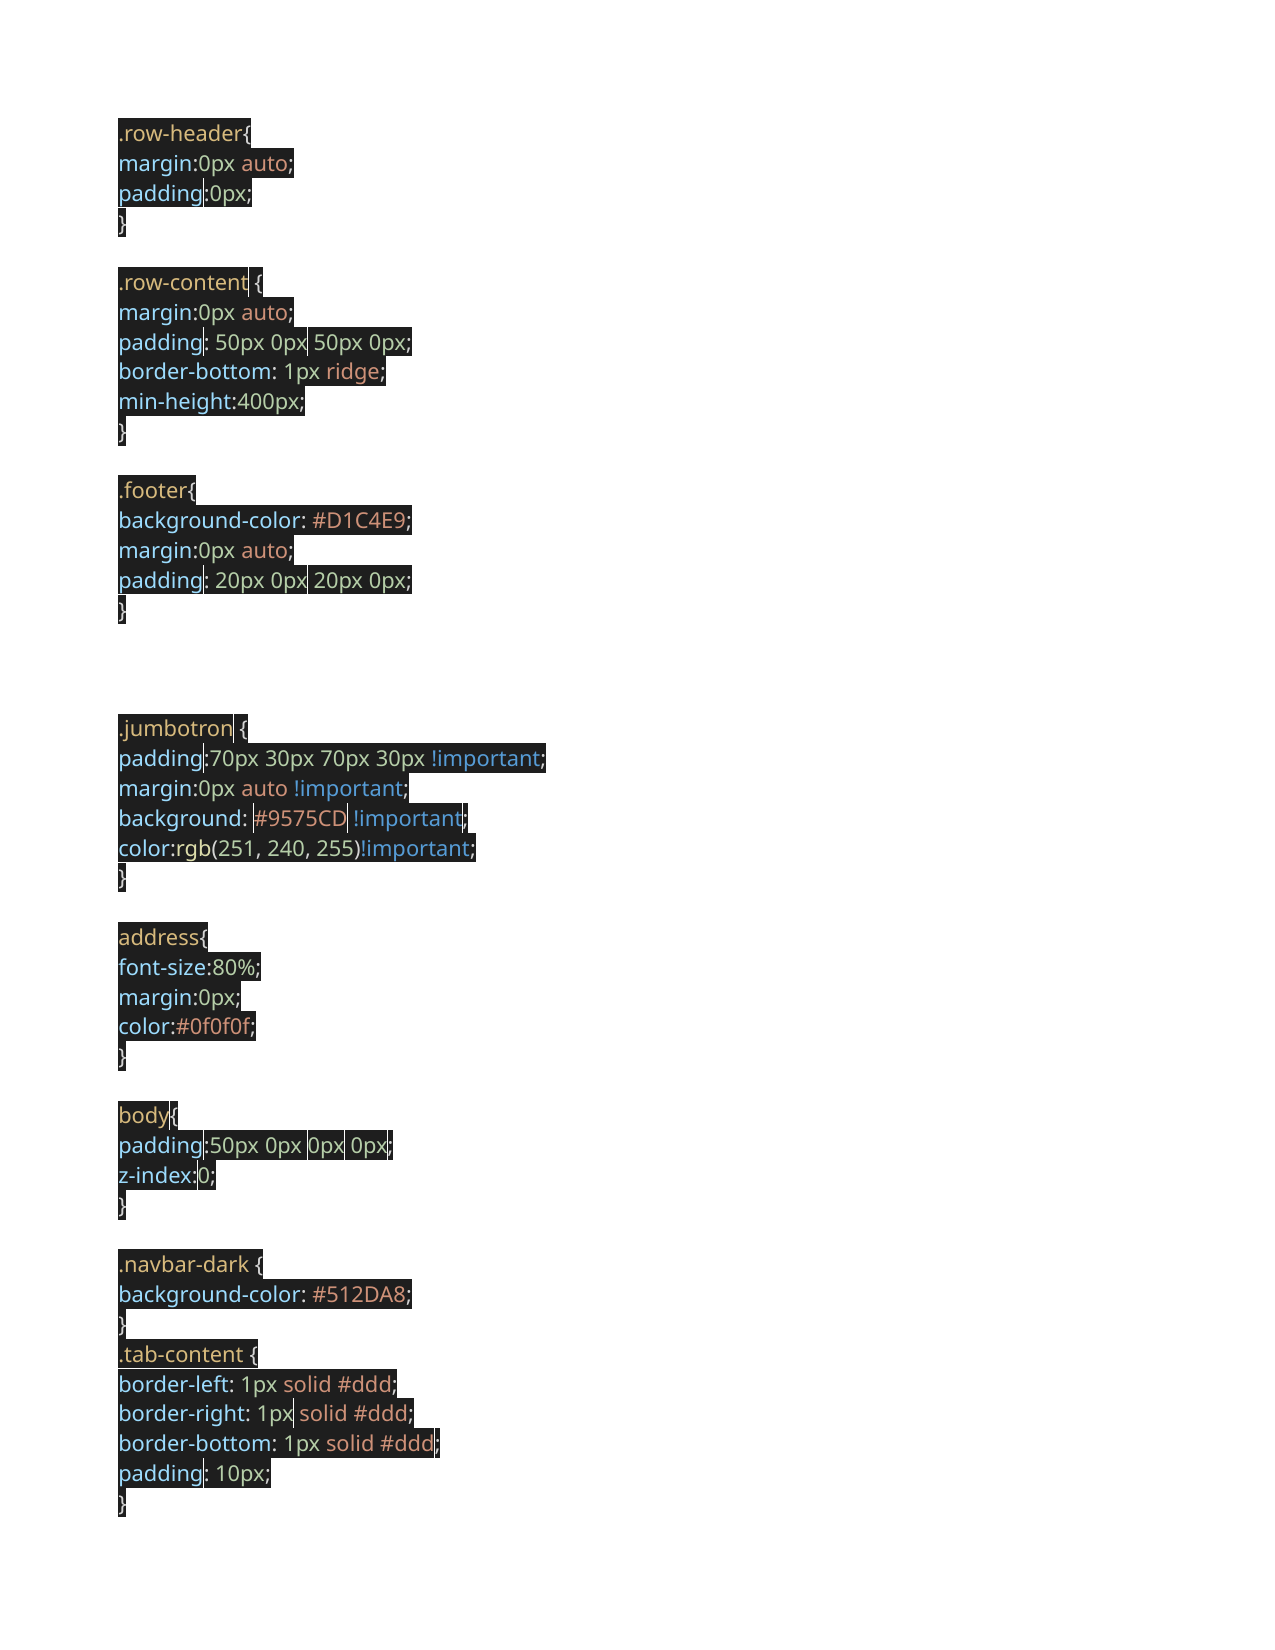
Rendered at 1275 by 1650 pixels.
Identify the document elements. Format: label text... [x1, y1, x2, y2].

text } [118, 862, 1157, 892]
text min-height:400px; [118, 386, 1157, 416]
text padding: 20px 0px 20px 0px; [118, 565, 1157, 594]
text color:#0f0f0f; [118, 1011, 1157, 1041]
text padding: 50px 0px 50px 0px; [118, 327, 1157, 356]
text } [118, 1309, 1157, 1339]
text border-bottom: 1px solid #ddd; [118, 1428, 1157, 1458]
text border-right: 1px solid #ddd; [118, 1398, 1157, 1428]
text .row-header{ [118, 118, 1157, 148]
text background: #9575CD !important; [118, 803, 1157, 833]
text } [118, 416, 1157, 446]
text padding:70px 30px 70px 30px !important; [118, 743, 1157, 773]
text margin:0px auto; [118, 297, 1157, 327]
text z-index:0; [118, 1160, 1157, 1190]
text .tab-content { [118, 1339, 1157, 1368]
text margin:0px auto; [118, 148, 1157, 178]
text color:rgb(251, 240, 255)!important; [118, 833, 1157, 862]
text padding: 10px; [118, 1458, 1157, 1488]
text background-color: #512DA8; [118, 1279, 1157, 1309]
text padding:50px 0px 0px 0px; [118, 1130, 1157, 1160]
text .jumbotron { [118, 713, 1157, 743]
text border-bottom: 1px ridge; [118, 356, 1157, 386]
text border-left: 1px solid #ddd; [118, 1368, 1157, 1398]
text .navbar-dark { [118, 1249, 1157, 1279]
text } [118, 594, 1157, 624]
text margin:0px auto !important; [118, 773, 1157, 803]
text margin:0px; [118, 981, 1157, 1011]
text .row-content { [118, 267, 1157, 297]
text } [118, 1041, 1157, 1071]
text } [118, 207, 1157, 237]
text font-size:80%; [118, 952, 1157, 981]
text margin:0px auto; [118, 535, 1157, 565]
text address{ [118, 922, 1157, 952]
text } [118, 1488, 1157, 1517]
text body{ [118, 1101, 1157, 1130]
text padding:0px; [118, 178, 1157, 207]
text .footer{ [118, 475, 1157, 505]
text background-color: #D1C4E9; [118, 505, 1157, 535]
text } [118, 1190, 1157, 1220]
